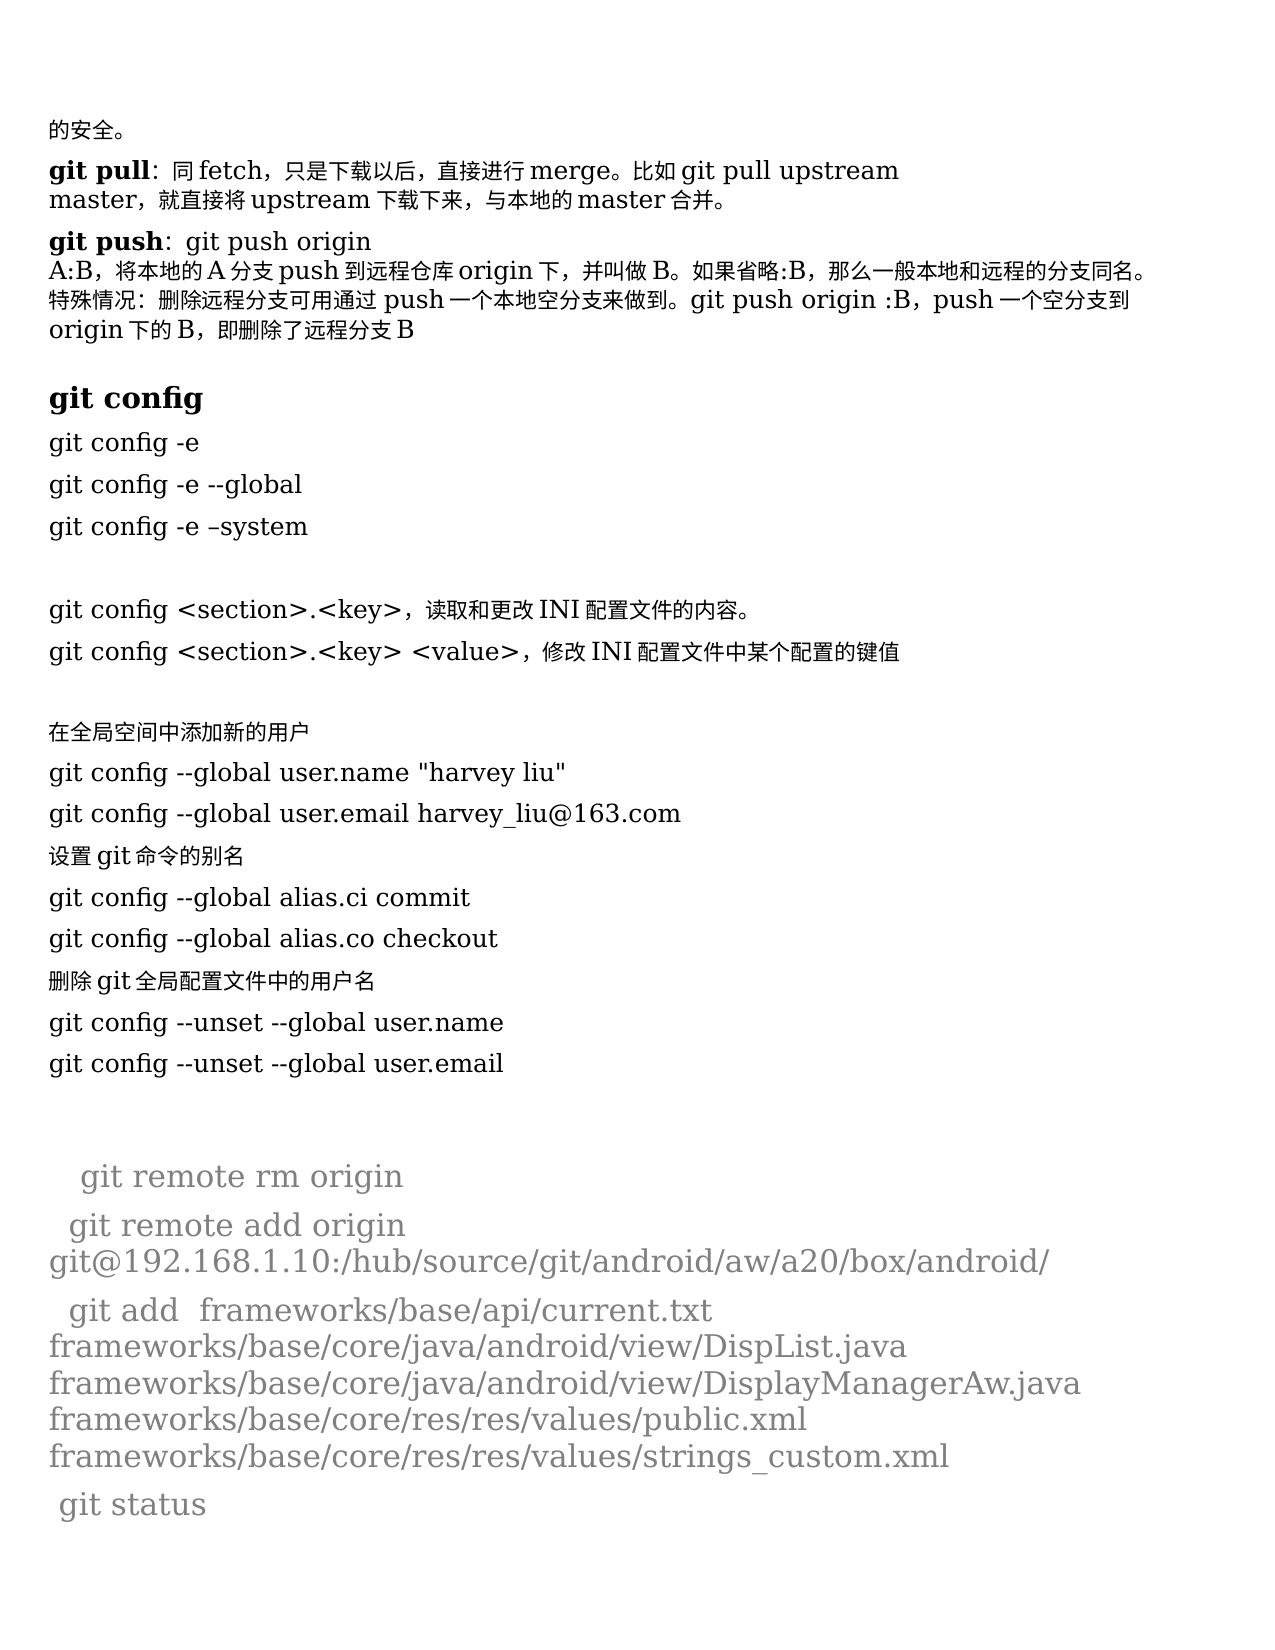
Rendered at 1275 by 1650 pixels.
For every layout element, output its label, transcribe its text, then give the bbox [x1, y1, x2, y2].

text git config -e –system [48, 512, 1158, 541]
subtitle git config [48, 382, 1158, 416]
text git config --global user.name "harvey liu" [48, 758, 1158, 787]
subtitle git remote rm origin [48, 1158, 1158, 1195]
text git config -e [48, 428, 1158, 457]
text git config <section>.<key>，读取和更改INI配置文件的内容。 [48, 595, 1158, 624]
text git config --global alias.co checkout [48, 925, 1158, 954]
text git config -e --global [48, 470, 1158, 499]
text git remote add origin git@192.168.1.10:/hub/source/git/android/aw/a20/box/android/ [48, 1207, 1158, 1280]
text git config <section>.<key> <value>，修改INI配置文件中某个配置的键值 [48, 637, 1158, 666]
text git config --unset --global user.name [48, 1008, 1158, 1037]
text git config --global alias.ci commit [48, 883, 1158, 912]
text git push：git push origin A:B，将本地的A分支push到远程仓库origin下，并叫做B。如果省略:B，那么一般本地和远程的分支同名。特殊情况：删除远程分支可用通过 push一个本地空分支来做到。git push origin :B，push一个空分支到origin下的B，即删除了远程分支B [48, 227, 1158, 344]
text 的安全。 [48, 118, 1158, 144]
text git status [48, 1487, 1158, 1523]
text 设置git命令的别名 [48, 841, 1158, 871]
text git pull：同fetch，只是下载以后，直接进行merge。比如git pull upstream master，就直接将upstream下载下来，与本地的master合并。 [48, 156, 1158, 215]
text 在全局空间中添加新的用户 [48, 720, 1158, 746]
text git config --unset --global user.email [48, 1050, 1158, 1079]
text git config --global user.email harvey_liu@163.com [48, 800, 1158, 829]
text 删除git全局配置文件中的用户名 [48, 966, 1158, 996]
text git add frameworks/base/api/current.txt frameworks/base/core/java/android/view/DispList.java frameworks/base/core/java/android/view/DisplayManagerAw.java frameworks/base/core/res/res/values/public.xml frameworks/base/core/res/res/values/strings_custom.xml [48, 1292, 1158, 1474]
